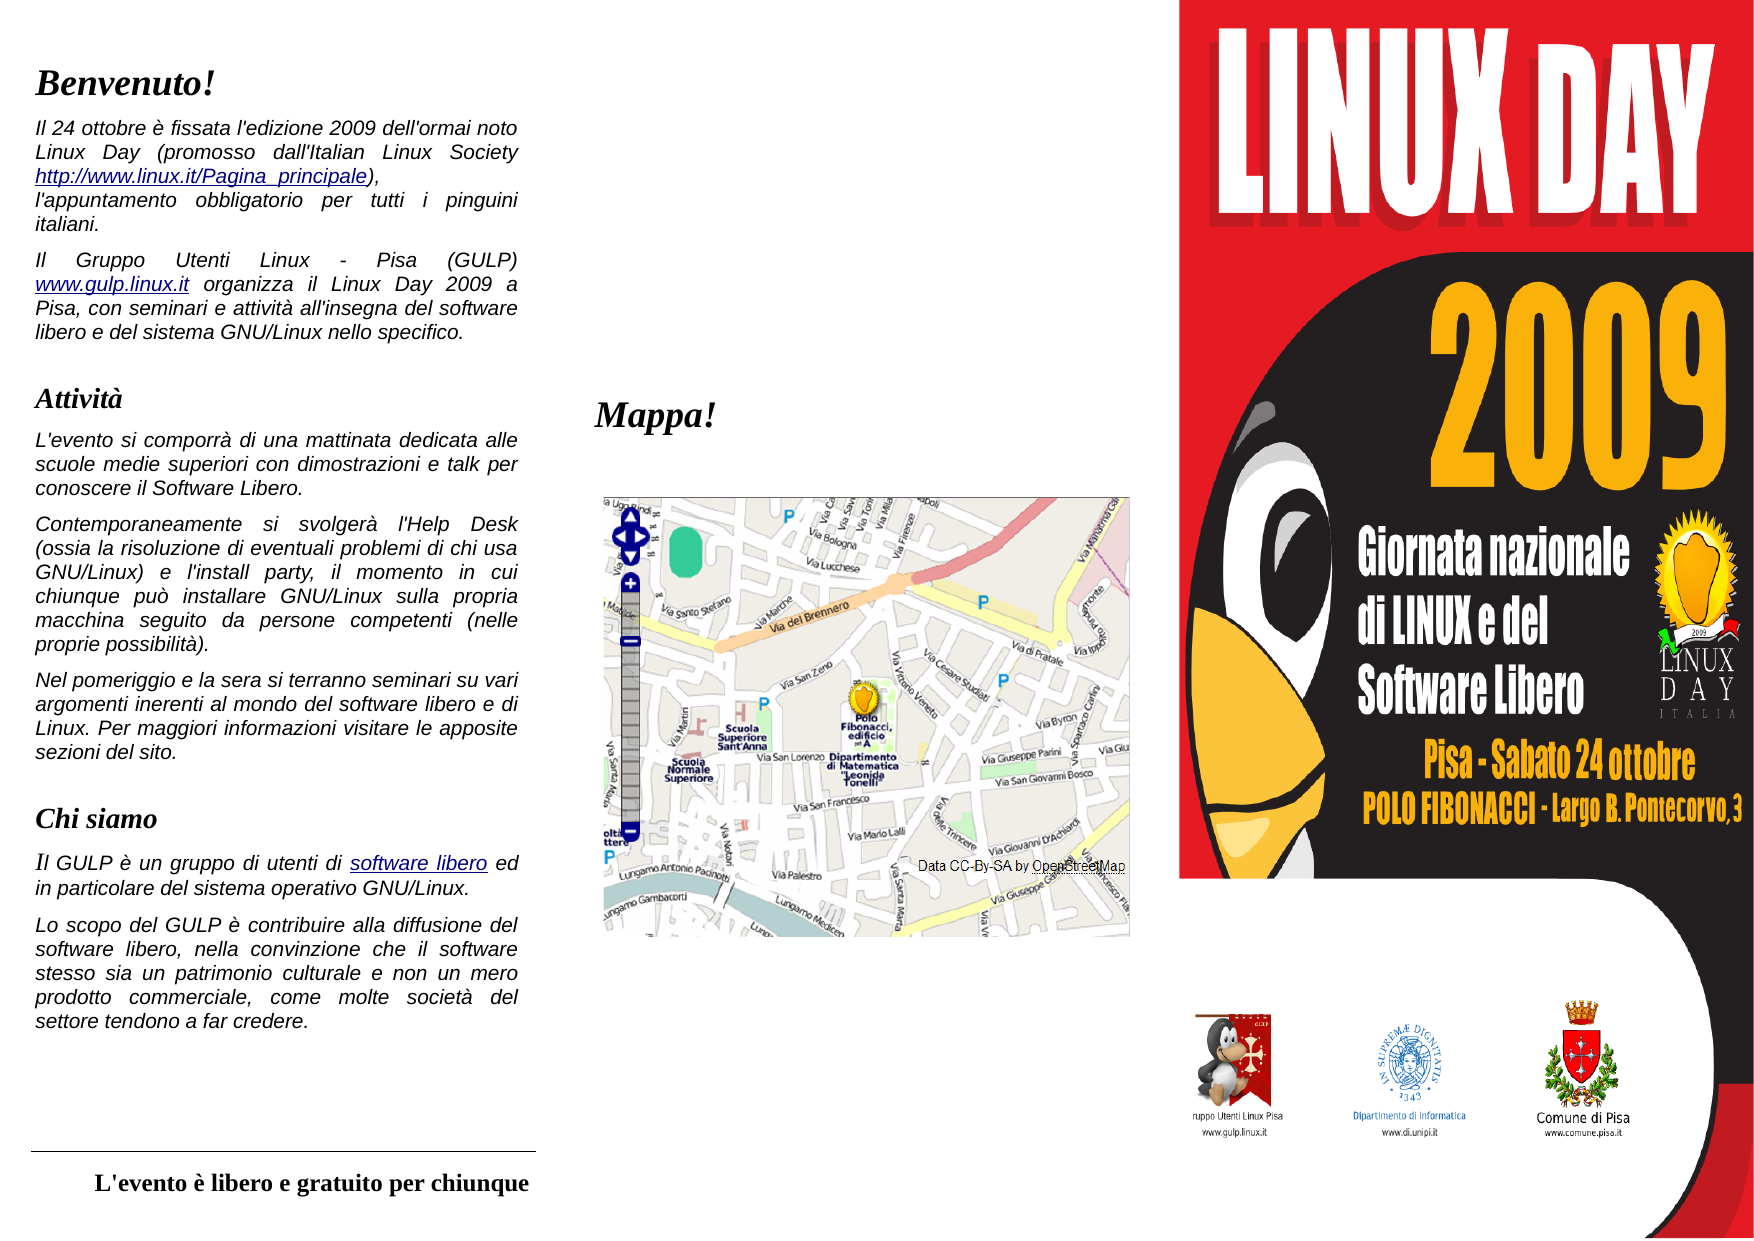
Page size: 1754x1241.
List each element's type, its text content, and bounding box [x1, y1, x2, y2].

subtitle Mappa! [594, 392, 1159, 435]
picture [1178, 0, 1754, 1239]
text L'evento è libero e gratuito per chiunque [29, 1168, 594, 1197]
table_header Benvenuto! Il 24 ottobre è fissata l'edizione 2009 dell'ormai noto Linux Day (promosso dall'Italian Linux Society http://www.linux.it/Pagina_principale), l'appuntamento obbligatorio per tutti i pinguini italiani. Il Gruppo Utenti Linux - Pisa (GULP) www.gulp.linux.it organizza il Linux Day 2009 a Pisa, con seminari e attività all'insegna del software libero e del sistema GNU/Linux nello specifico. Attività L'evento si comporrà di una mattinata dedicata alle scuole medie superiori con dimostrazioni e talk per conoscere il Software Libero. Contemporaneamente si svolgerà l'Help Desk (ossia la risoluzione di eventuali problemi di chi usa GNU/Linux) e l'install party, il momento in cui chiunque può installare GNU/Linux sulla propria macchina seguito da persone competenti (nelle proprie possibilità). Nel pomeriggio e la sera si terranno seminari su vari argomenti inerenti al mondo del software libero e di Linux. Per maggiori informazioni visitare le apposite sezioni del sito. Chi siamo Il GULP è un gruppo di utenti di software libero ed in particolare del sistema operativo GNU/Linux. Lo scopo del GULP è contribuire alla diffusione del software libero, nella convinzione che il software stesso sia un patrimonio culturale e non un mero prodotto commerciale, come molte società del settore tendono a far credere. [30, 30, 526, 1087]
